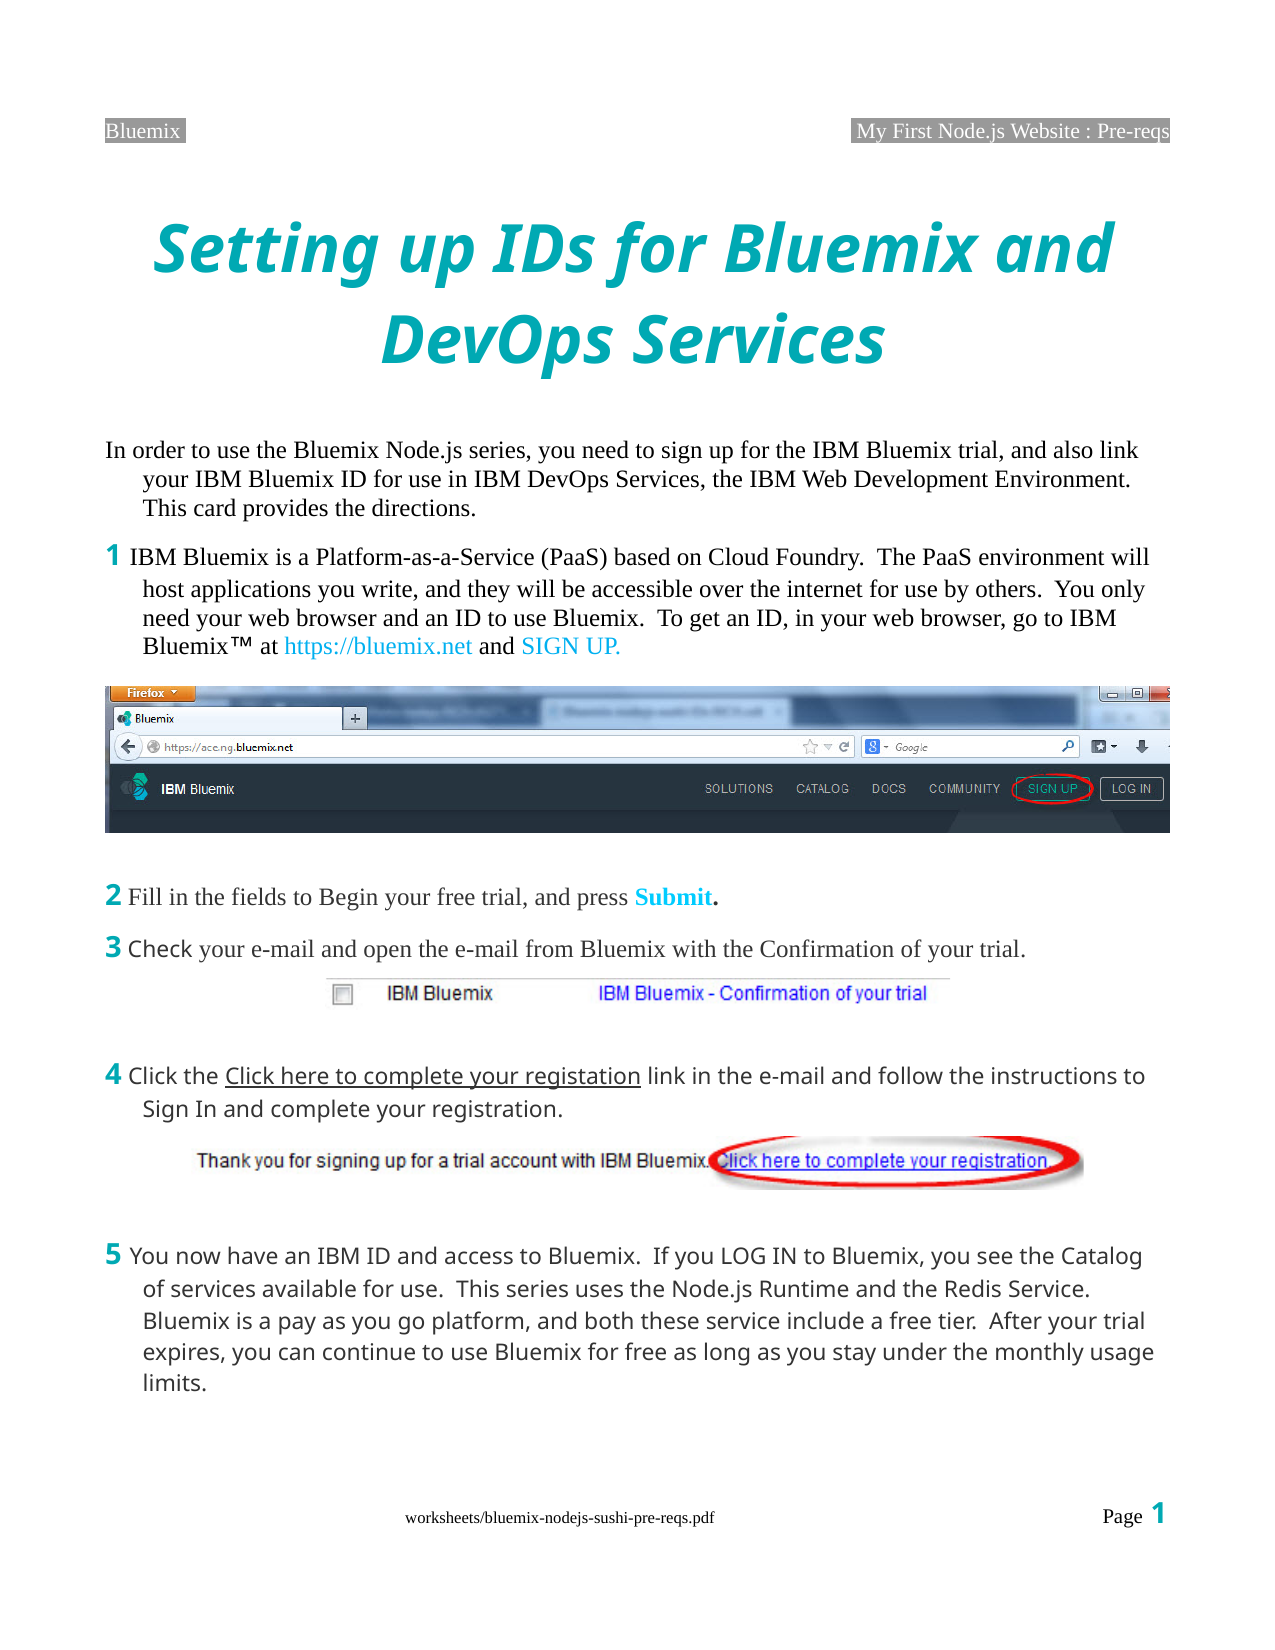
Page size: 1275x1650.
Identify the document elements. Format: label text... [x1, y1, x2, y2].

picture [105, 686, 1170, 833]
picture [573, 638, 578, 648]
text 1 IBM Bluemix is a Platform-as-a-Service (PaaS) based on Cloud Foundry. The PaaS environment will host applications you write, and they will be accessible over the internet for use by others. You only need your web browser and an ID to use Bluemix. To get an ID, in your web browser, go to IBM Bluemix™ at https://bluemix.net and SIGN UP. [105, 534, 1170, 660]
text 3 Check your e-mail and open the e-mail from Bluemix with the Confirmation of your trial. [105, 926, 1170, 966]
text 2 Fill in the fields to Begin your free trial, and press Submit. [105, 874, 1170, 914]
text 4 Click the Click here to complete your registation link in the e-mail and follow the instructions to Sign In and complete your registration. [105, 1053, 1170, 1124]
title Setting up IDs for Bluemix and DevOps Services [105, 202, 1170, 383]
text In order to use the Bluemix Node.js series, you need to sign up for the IBM Bluemix trial, and also link your IBM Bluemix ID for use in IBM DevOps Services, the IBM Web Development Environment. This card provides the directions. [105, 435, 1170, 522]
text 5 You now have an IBM ID and access to Bluemix. If you LOG IN to Bluemix, you see the Catalog of services available for use. This series uses the Node.js Runtime and the Redis Service. Bluemix is a pay as you go platform, and both these service include a free tier. After your trial expires, you can continue to use Bluemix for free as long as you stay under the monthly usage limits. [105, 1234, 1170, 1398]
picture [325, 978, 951, 1010]
picture [191, 1136, 1084, 1190]
